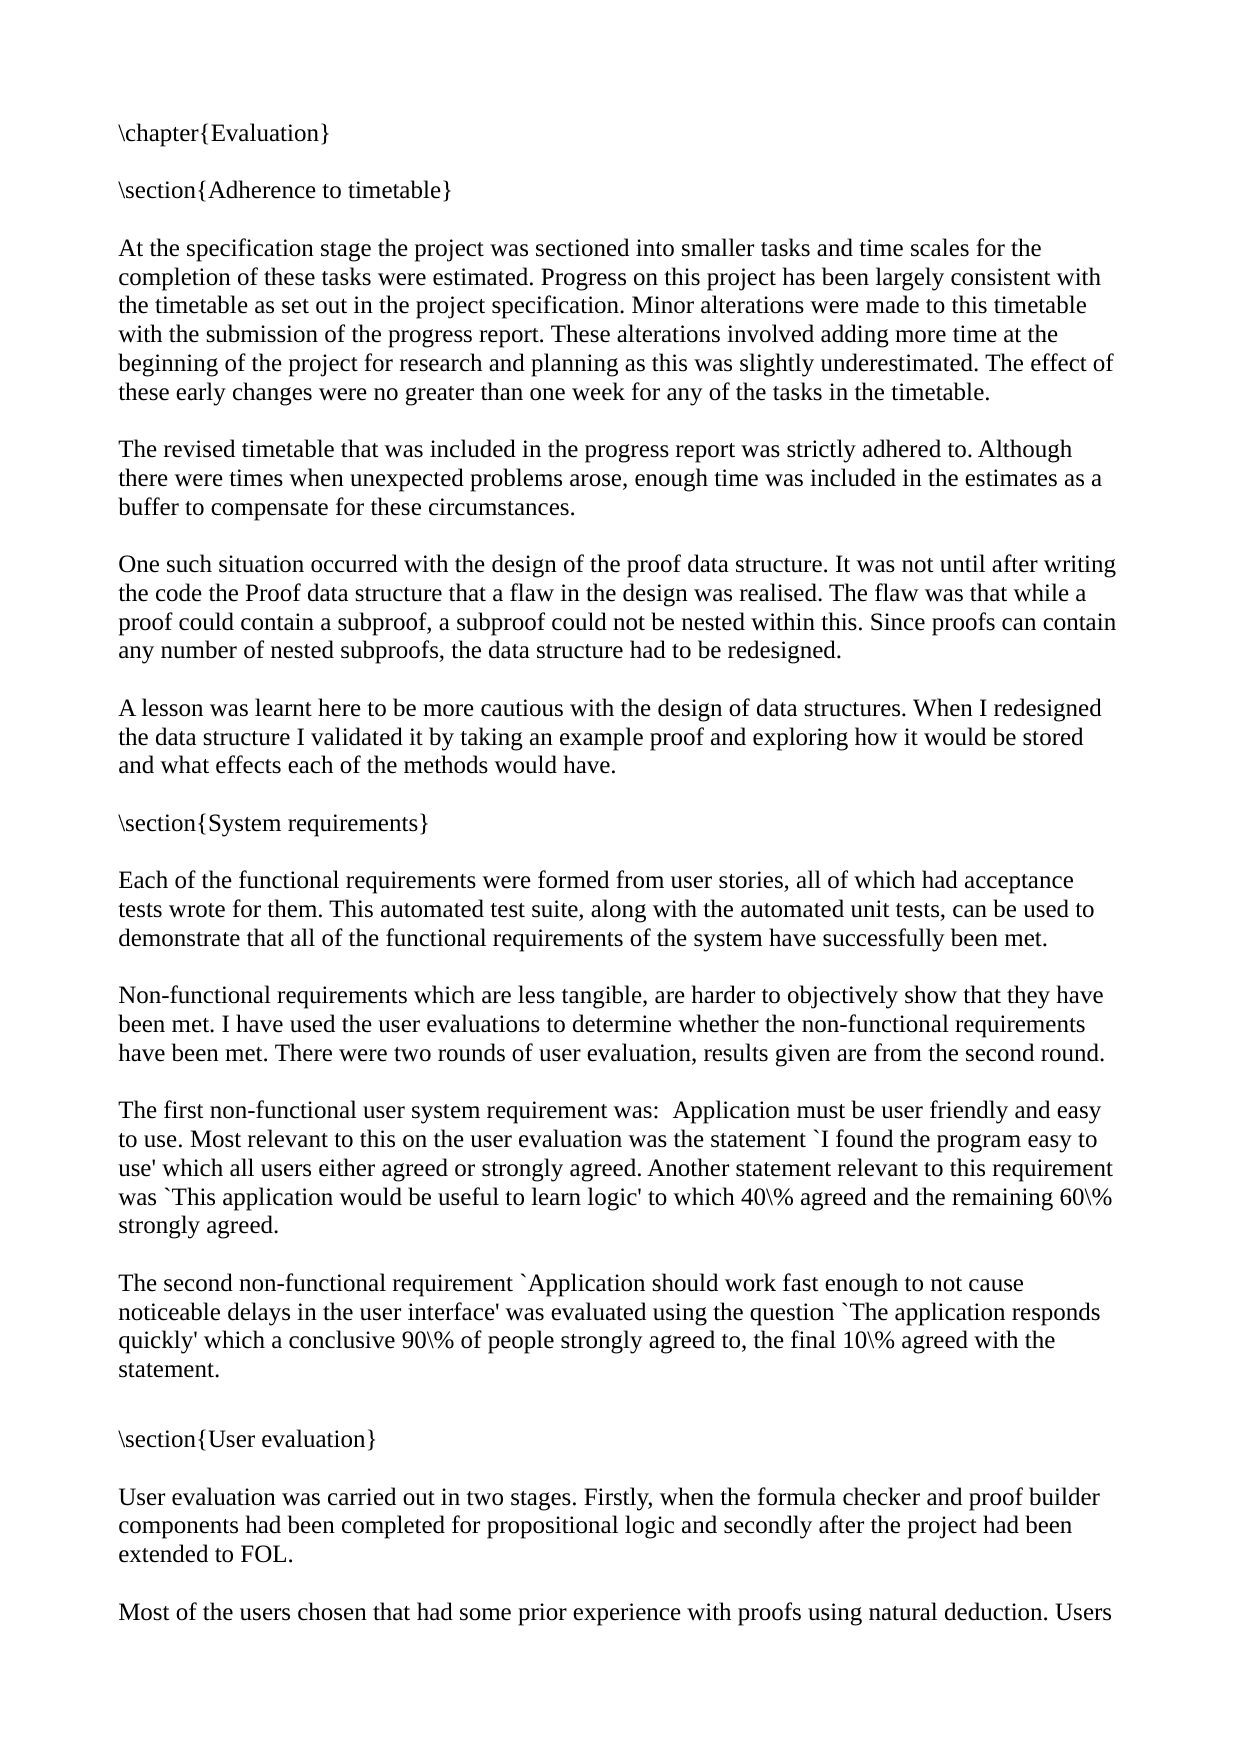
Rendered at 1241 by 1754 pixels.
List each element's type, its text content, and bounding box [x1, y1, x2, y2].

text Each of the functional requirements were formed from user stories, all of which had acceptance tests wrote for them. This automated test suite, along with the automated unit tests, can be used to demonstrate that all of the functional requirements of the system have successfully been met. [118, 866, 1122, 952]
text User evaluation was carried out in two stages. Firstly, when the formula checker and proof builder components had been completed for propositional logic and secondly after the project had been extended to FOL. [118, 1482, 1122, 1568]
text The first non-functional user system requirement was: Application must be user friendly and easy to use. Most relevant to this on the user evaluation was the statement `I found the program easy to use' which all users either agreed or strongly agreed. Another statement relevant to this requirement was `This application would be useful to learn logic' to which 40\% agreed and the remaining 60\% strongly agreed. [118, 1096, 1122, 1239]
text \section{User evaluation} [118, 1424, 1122, 1453]
text Non-functional requirements which are less tangible, are harder to objectively show that they have been met. I have used the user evaluations to determine whether the non-functional requirements have been met. There were two rounds of user evaluation, results given are from the second round. [118, 981, 1122, 1067]
text \section{Adherence to timetable} [118, 176, 1122, 204]
text \chapter{Evaluation} [118, 118, 1122, 147]
text The revised timetable that was included in the progress report was strictly adhered to. Although there were times when unexpected problems arose, enough time was included in the estimates as a buffer to compensate for these circumstances. [118, 434, 1122, 521]
text Most of the users chosen that had some prior experience with proofs using natural deduction. Users [118, 1597, 1122, 1626]
text At the specification stage the project was sectioned into smaller tasks and time scales for the completion of these tasks were estimated. Progress on this project has been largely consistent with the timetable as set out in the project specification. Minor alterations were made to this timetable with the submission of the progress report. These alterations involved adding more time at the beginning of the project for research and planning as this was slightly underestimated. The effect of these early changes were no greater than one week for any of the tasks in the timetable. [118, 233, 1122, 406]
text A lesson was learnt here to be more cautious with the design of data structures. When I redesigned the data structure I validated it by taking an example proof and exploring how it would be stored and what effects each of the methods would have. [118, 693, 1122, 779]
text \section{System requirements} [118, 808, 1122, 837]
text The second non-functional requirement `Application should work fast enough to not cause noticeable delays in the user interface' was evaluated using the question `The application responds quickly' which a conclusive 90\% of people strongly agreed to, the final 10\% agreed with the statement. [118, 1268, 1122, 1383]
text One such situation occurred with the design of the proof data structure. It was not until after writing the code the Proof data structure that a flaw in the design was realised. The flaw was that while a proof could contain a subproof, a subproof could not be nested within this. Since proofs can contain any number of nested subproofs, the data structure had to be redesigned. [118, 549, 1122, 664]
